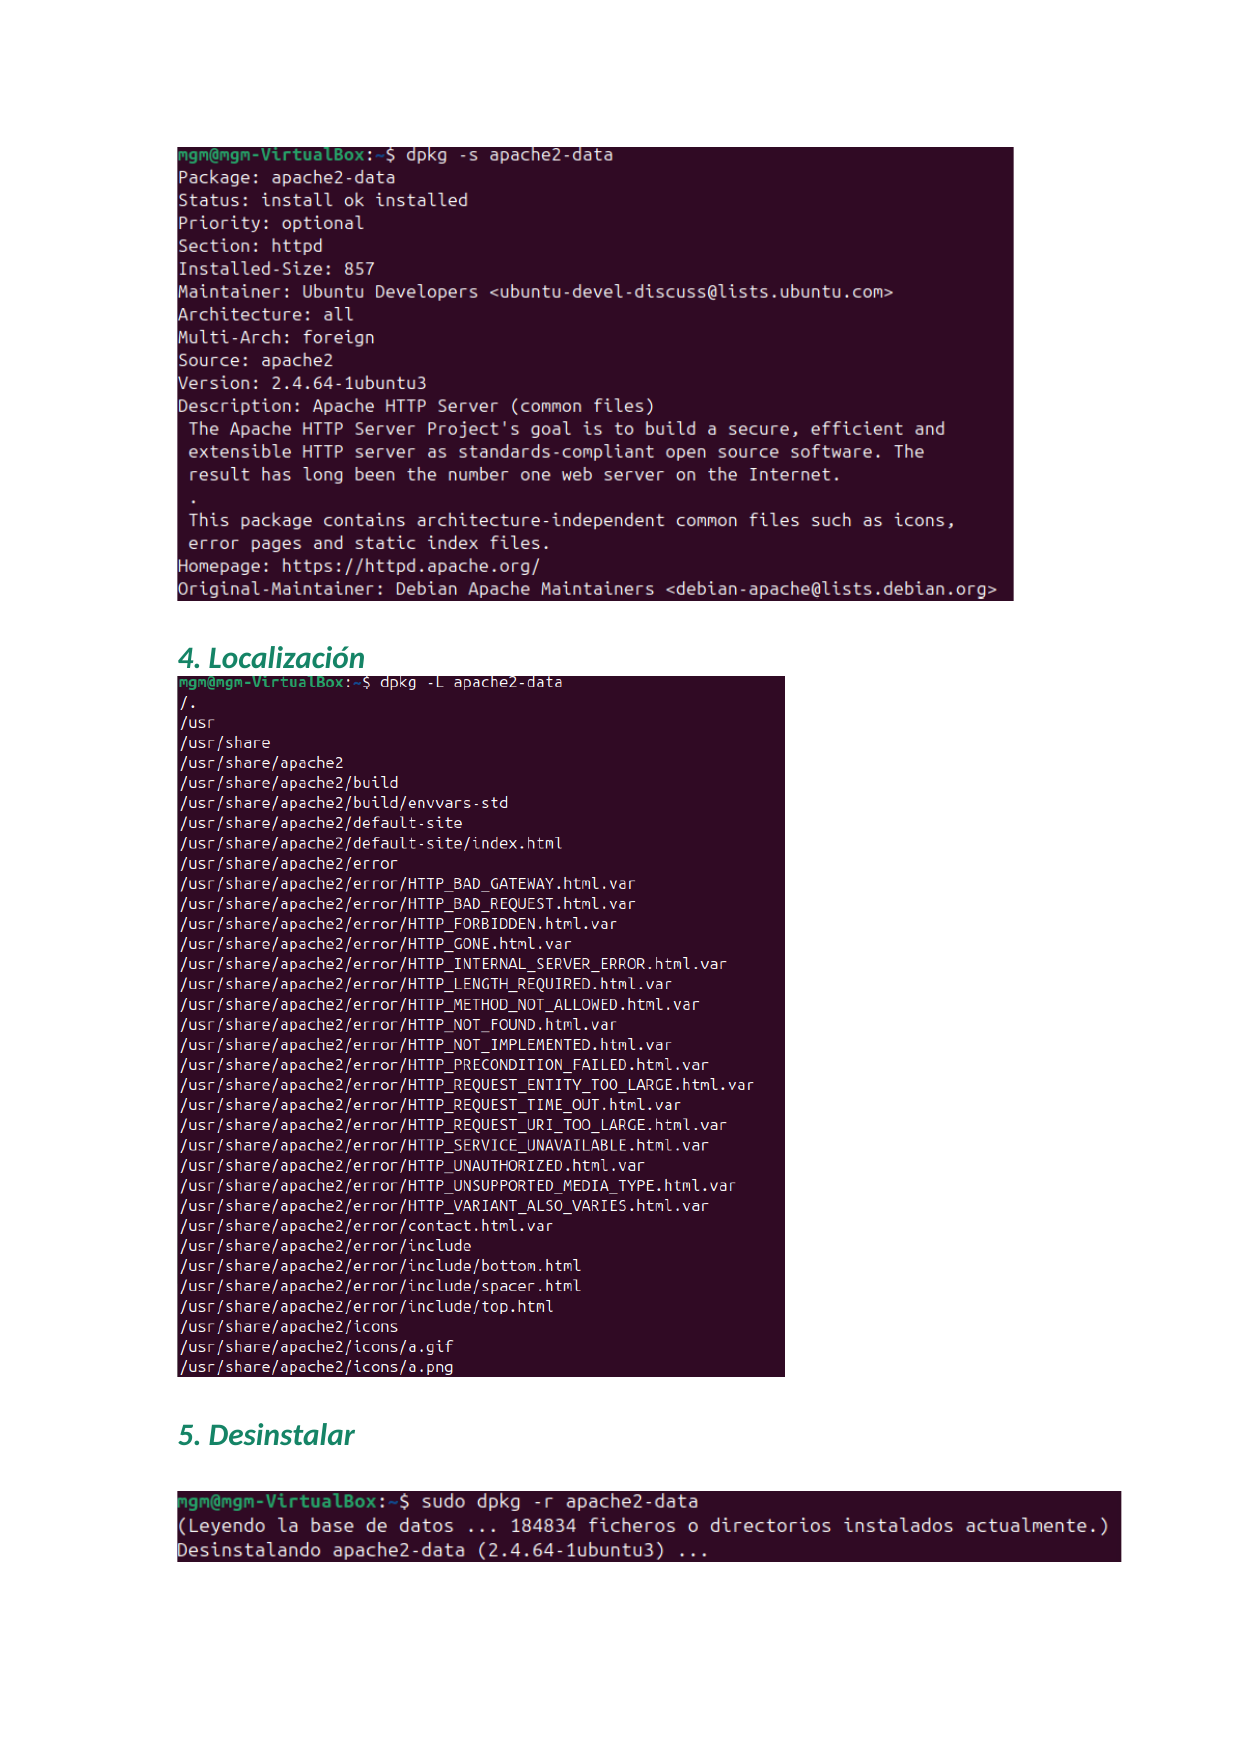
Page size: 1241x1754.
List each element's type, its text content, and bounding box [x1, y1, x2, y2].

text 4. Localización [177, 639, 1063, 677]
picture [177, 676, 785, 1377]
text 5. Desinstalar [177, 1415, 1063, 1453]
picture [177, 147, 1014, 601]
picture [177, 1491, 1122, 1562]
